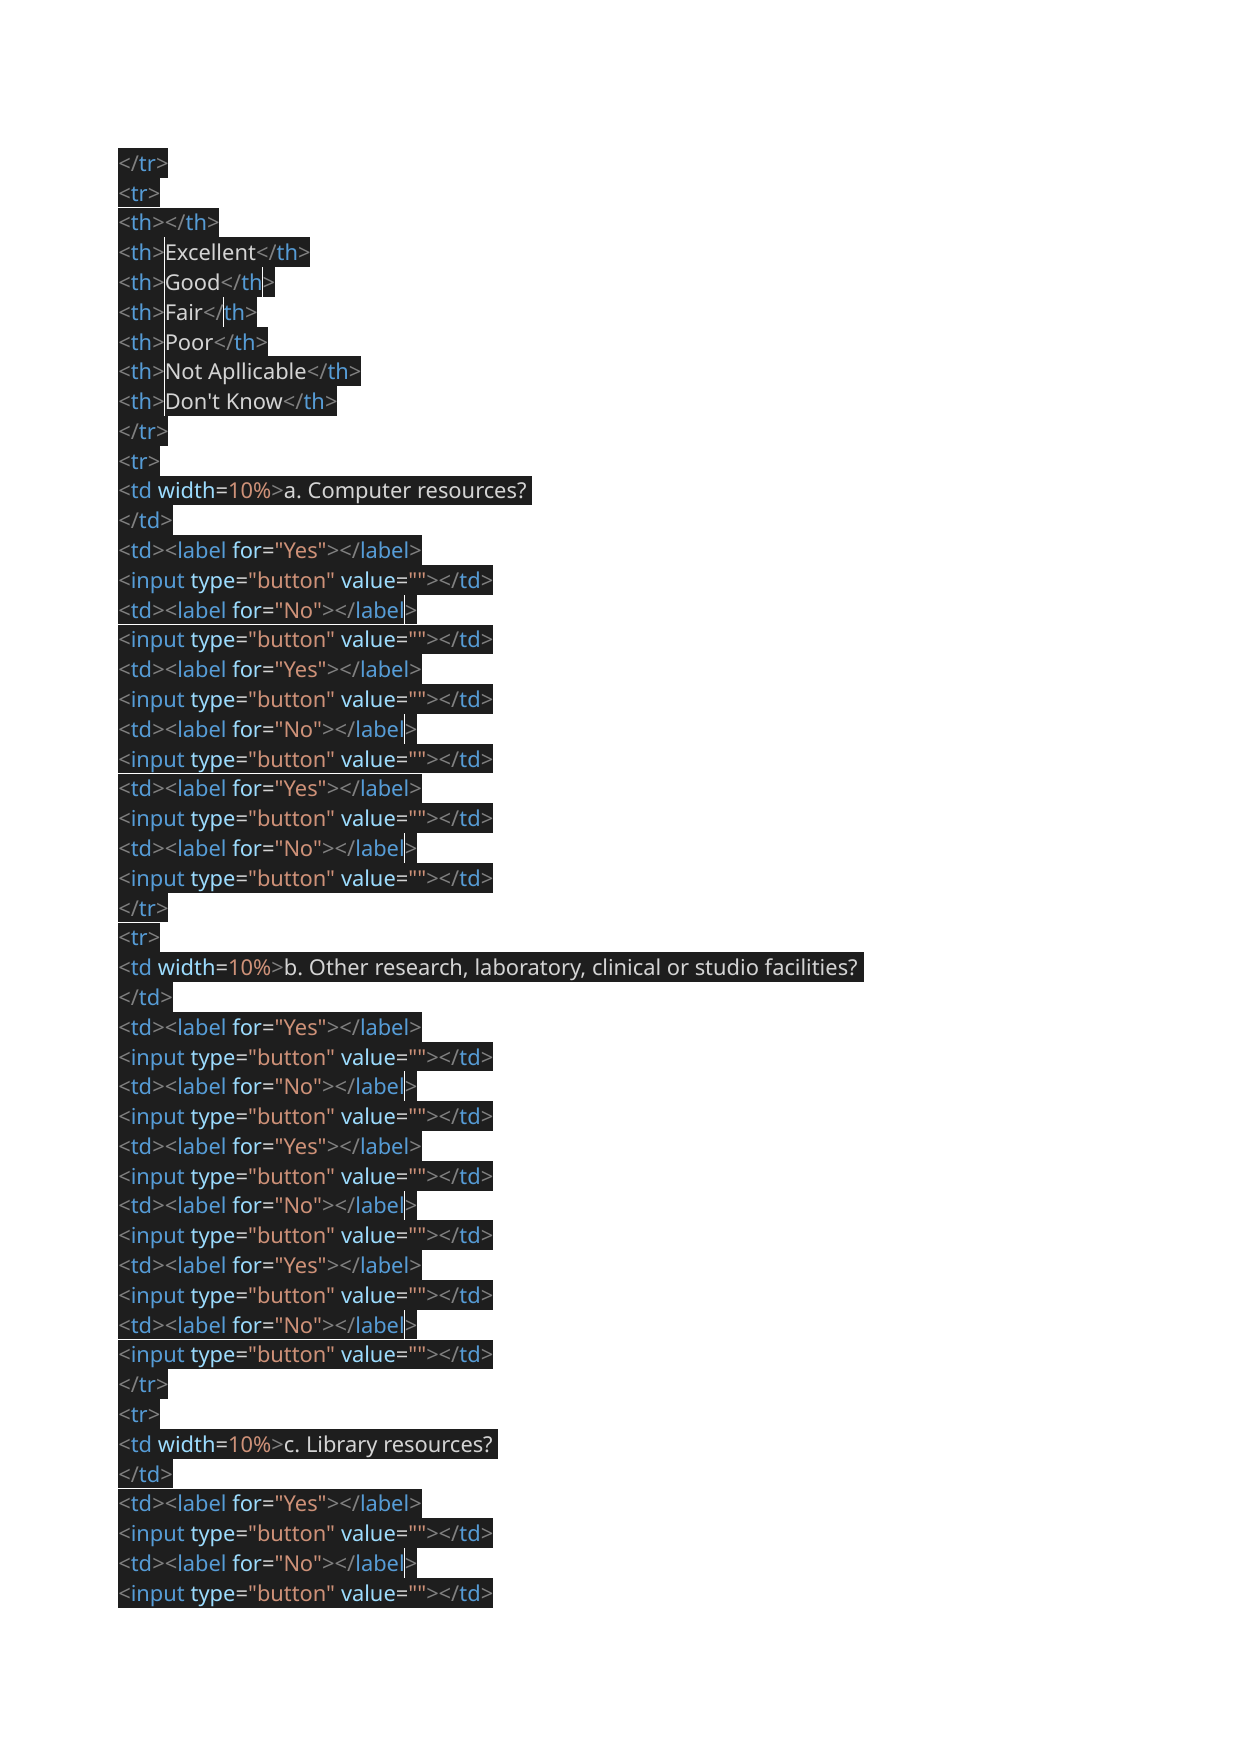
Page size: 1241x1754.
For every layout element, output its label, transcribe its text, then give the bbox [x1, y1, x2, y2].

text <td><label for="No"></label> [118, 714, 1122, 744]
text <tr> [118, 922, 1122, 952]
text <td><label for="Yes"></label> [118, 1012, 1122, 1042]
text <td><label for="Yes"></label> [118, 1250, 1122, 1280]
text <td width=10%>b. Other research, laboratory, clinical or studio facilities? [118, 952, 1122, 982]
text <input type="button" value=""></td> [118, 1220, 1122, 1250]
text <td width=10%>c. Library resources? [118, 1429, 1122, 1459]
text <th>Excellent</th> [118, 237, 1122, 267]
text <input type="button" value=""></td> [118, 1339, 1122, 1369]
text <td><label for="No"></label> [118, 1548, 1122, 1578]
text <th>Fair</th> [118, 297, 1122, 327]
text </tr> [118, 1369, 1122, 1399]
text </td> [118, 982, 1122, 1012]
text </td> [118, 1459, 1122, 1488]
text <input type="button" value=""></td> [118, 1280, 1122, 1310]
text <td><label for="Yes"></label> [118, 773, 1122, 803]
text <input type="button" value=""></td> [118, 624, 1122, 654]
text <td><label for="No"></label> [118, 595, 1122, 624]
text <tr> [118, 178, 1122, 207]
text </tr> [118, 148, 1122, 178]
text <input type="button" value=""></td> [118, 1578, 1122, 1608]
text <input type="button" value=""></td> [118, 744, 1122, 773]
text <input type="button" value=""></td> [118, 565, 1122, 595]
text <th></th> [118, 207, 1122, 237]
text <input type="button" value=""></td> [118, 863, 1122, 893]
text <th>Good</th> [118, 267, 1122, 297]
text <tr> [118, 446, 1122, 476]
text <input type="button" value=""></td> [118, 684, 1122, 714]
text <td><label for="No"></label> [118, 833, 1122, 863]
text <td><label for="No"></label> [118, 1191, 1122, 1220]
text <input type="button" value=""></td> [118, 1101, 1122, 1131]
text <input type="button" value=""></td> [118, 1161, 1122, 1191]
text <input type="button" value=""></td> [118, 1042, 1122, 1071]
text <td><label for="Yes"></label> [118, 1131, 1122, 1161]
text </td> [118, 505, 1122, 535]
text <input type="button" value=""></td> [118, 803, 1122, 833]
text <td><label for="Yes"></label> [118, 1488, 1122, 1518]
text <td><label for="Yes"></label> [118, 654, 1122, 684]
text <td><label for="No"></label> [118, 1310, 1122, 1339]
text <td width=10%>a. Computer resources? [118, 476, 1122, 505]
text <th>Not Apllicable</th> [118, 356, 1122, 386]
text <td><label for="No"></label> [118, 1071, 1122, 1101]
text <tr> [118, 1399, 1122, 1429]
text <th>Poor</th> [118, 327, 1122, 356]
text <th>Don't Know</th> [118, 386, 1122, 416]
text </tr> [118, 416, 1122, 446]
text <td><label for="Yes"></label> [118, 535, 1122, 565]
text </tr> [118, 893, 1122, 922]
text <input type="button" value=""></td> [118, 1518, 1122, 1548]
